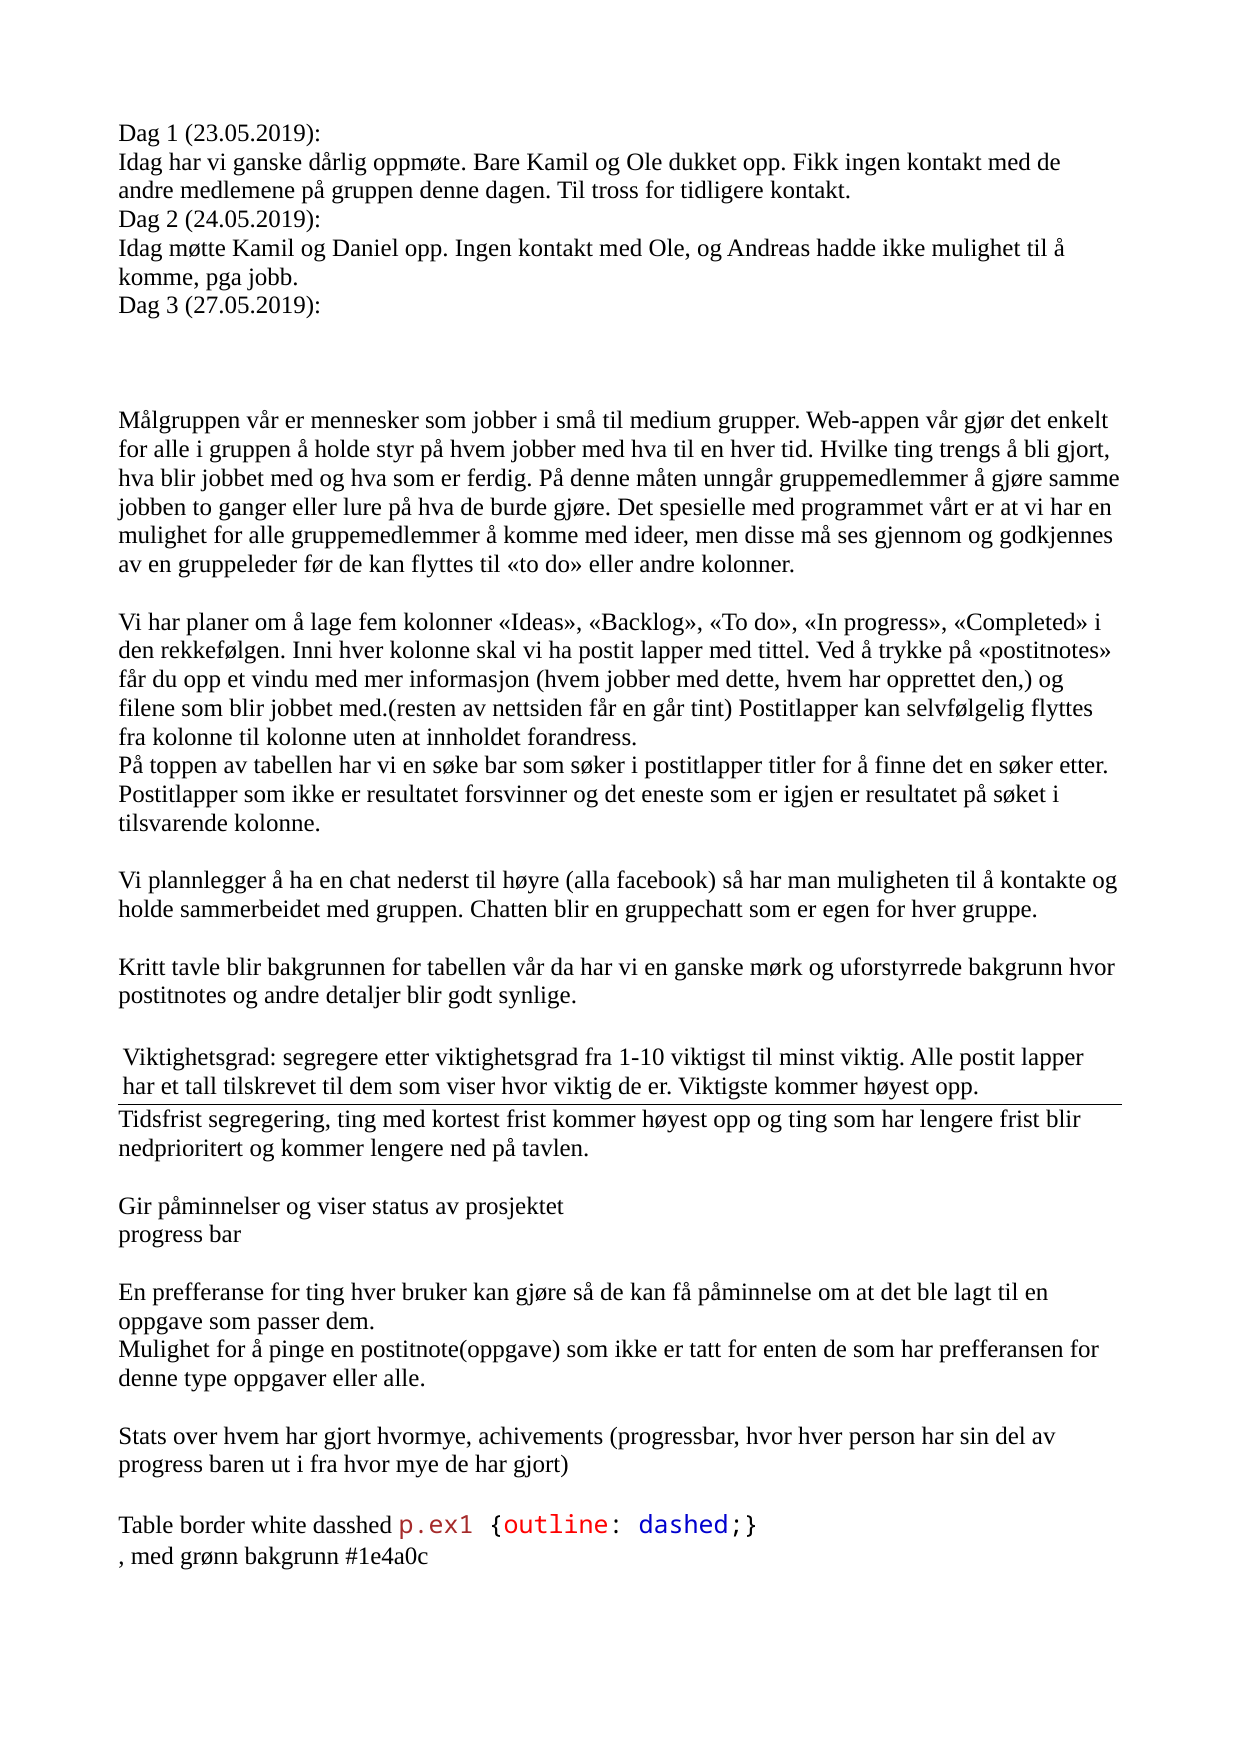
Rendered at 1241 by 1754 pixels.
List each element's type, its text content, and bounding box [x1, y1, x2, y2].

text Vi har planer om å lage fem kolonner «Ideas», «Backlog», «To do», «In progress», «Completed» i den rekkefølgen. Inni hver kolonne skal vi ha postit lapper med tittel. Ved å trykke på «postitnotes» får du opp et vindu med mer informasjon (hvem jobber med dette, hvem har opprettet den,) og filene som blir jobbet med.(resten av nettsiden får en går tint) Postitlapper kan selvfølgelig flyttes fra kolonne til kolonne uten at innholdet forandress. [118, 607, 1122, 751]
text Dag 3 (27.05.2019): [118, 291, 1122, 319]
text Kritt tavle blir bakgrunnen for tabellen vår da har vi en ganske mørk og uforstyrrede bakgrunn hvor postitnotes og andre detaljer blir godt synlige. [118, 952, 1122, 1009]
text Idag møtte Kamil og Daniel opp. Ingen kontakt med Ole, og Andreas hadde ikke mulighet til å komme, pga jobb. [118, 233, 1122, 291]
text Dag 1 (23.05.2019): [118, 118, 1122, 147]
text En prefferanse for ting hver bruker kan gjøre så de kan få påminnelse om at det ble lagt til en oppgave som passer dem. [118, 1277, 1122, 1334]
text Målgruppen vår er mennesker som jobber i små til medium grupper. Web-appen vår gjør det enkelt for alle i gruppen å holde styr på hvem jobber med hva til en hver tid. Hvilke ting trengs å bli gjort, hva blir jobbet med og hva som er ferdig. På denne måten unngår gruppemedlemmer å gjøre samme jobben to ganger eller lure på hva de burde gjøre. Det spesielle med programmet vårt er at vi har en mulighet for alle gruppemedlemmer å komme med ideer, men disse må ses gjennom og godkjennes av en gruppeleder før de kan flyttes til «to do» eller andre kolonner. [118, 406, 1122, 578]
text Dag 2 (24.05.2019): [118, 204, 1122, 233]
text Stats over hvem har gjort hvormye, achivements (progressbar, hvor hver person har sin del av progress baren ut i fra hvor mye de har gjort) [118, 1421, 1122, 1478]
text Tidsfrist segregering, ting med kortest frist kommer høyest opp og ting som har lengere frist blir nedprioritert og kommer lengere ned på tavlen. [118, 1105, 1122, 1162]
text Mulighet for å pinge en postitnote(oppgave) som ikke er tatt for enten de som har prefferansen for denne type oppgaver eller alle. [118, 1334, 1122, 1392]
text progress bar [118, 1219, 1122, 1248]
text , med grønn bakgrunn #1e4a0c [118, 1541, 1122, 1570]
text Vi plannlegger å ha en chat nederst til høyre (alla facebook) så har man muligheten til å kontakte og holde sammerbeidet med gruppen. Chatten blir en gruppechatt som er egen for hver gruppe. [118, 866, 1122, 923]
text Gir påminnelser og viser status av prosjektet [118, 1191, 1122, 1219]
text Viktighetsgrad: segregere etter viktighetsgrad fra 1-10 viktigst til minst viktig. Alle postit lapper har et tall tilskrevet til dem som viser hvor viktig de er. Viktigste kommer høyest opp. [118, 1038, 1122, 1104]
text På toppen av tabellen har vi en søke bar som søker i postitlapper titler for å finne det en søker etter. Postitlapper som ikke er resultatet forsvinner og det eneste som er igjen er resultatet på søket i tilsvarende kolonne. [118, 751, 1122, 837]
text Table border white dasshed p.ex1 {outline: dashed;} [118, 1507, 1122, 1541]
text Idag har vi ganske dårlig oppmøte. Bare Kamil og Ole dukket opp. Fikk ingen kontakt med de andre medlemene på gruppen denne dagen. Til tross for tidligere kontakt. [118, 147, 1122, 204]
